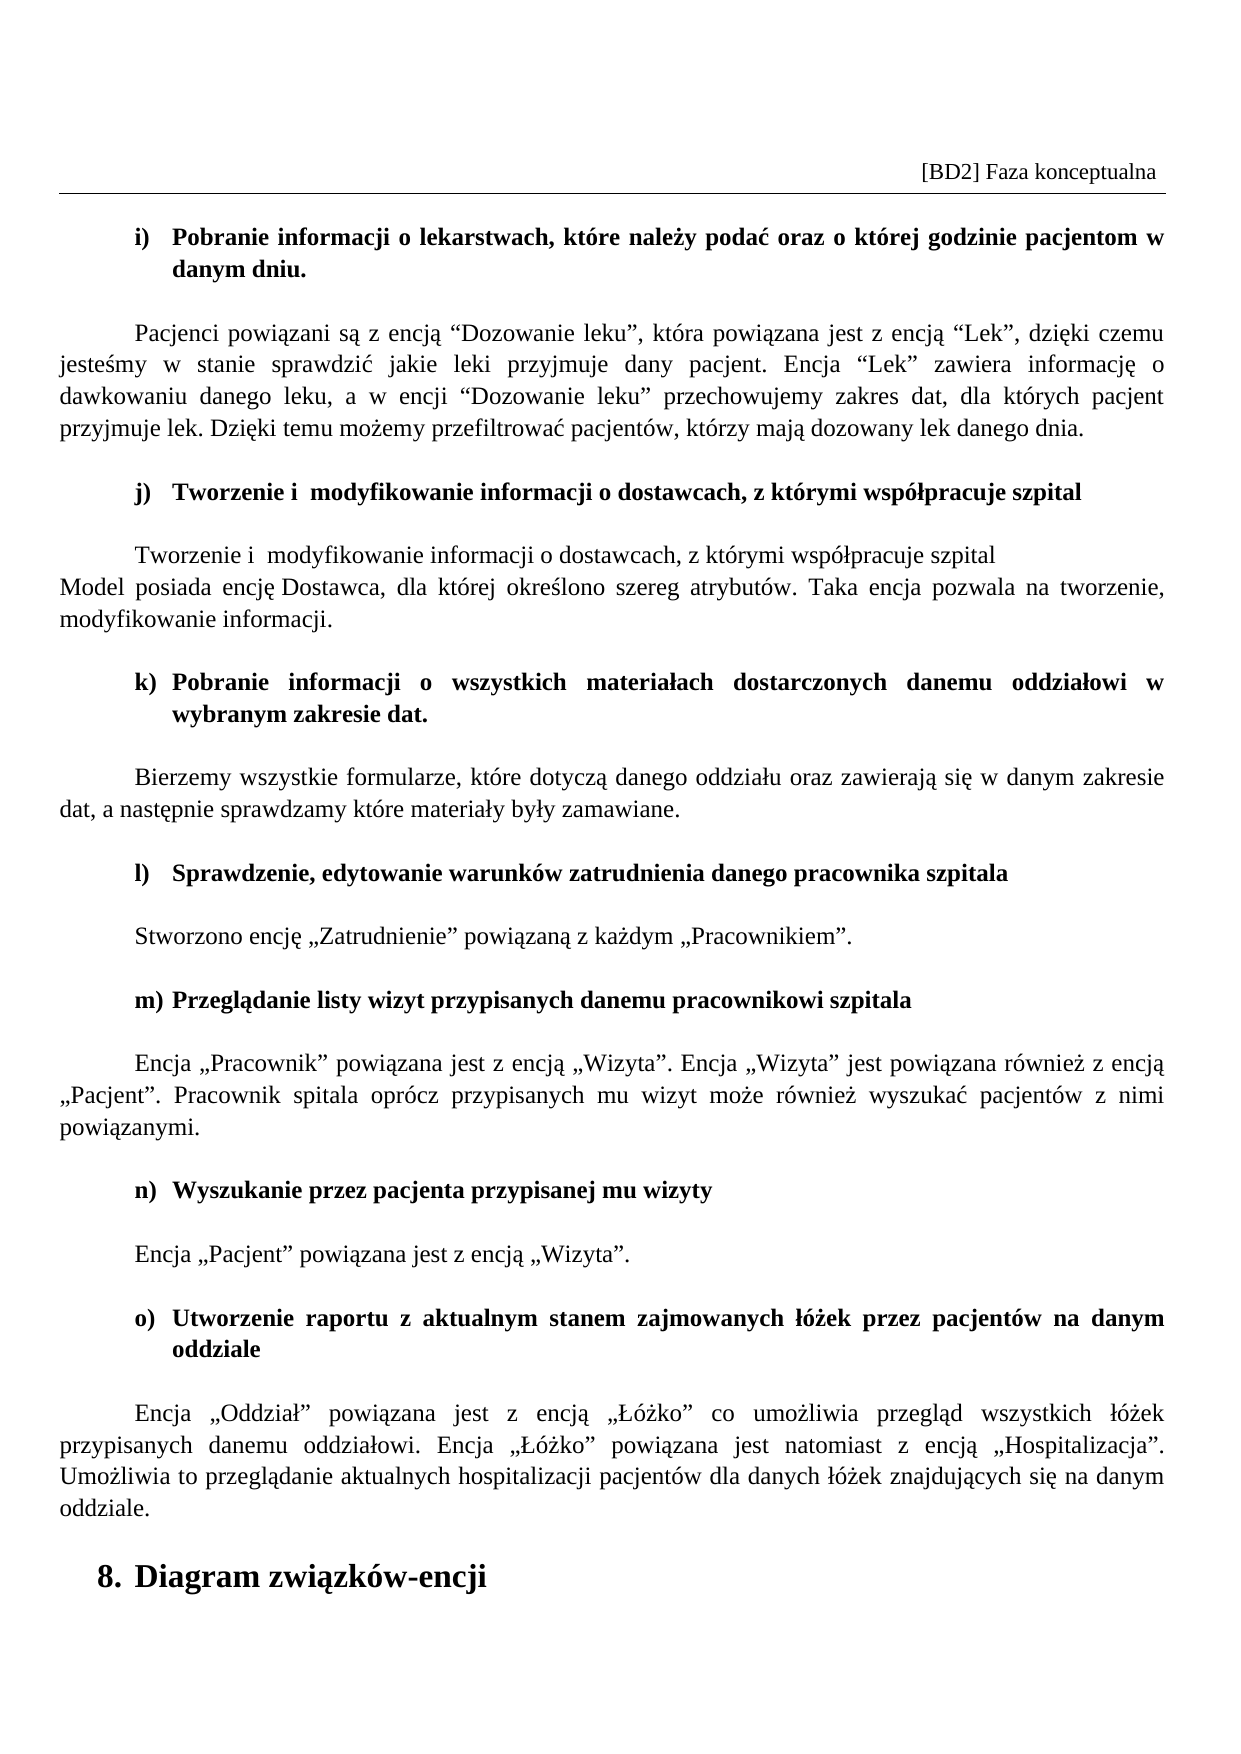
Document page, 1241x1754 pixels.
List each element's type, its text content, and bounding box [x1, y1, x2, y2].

list Diagram związków-encji [97, 1558, 1166, 1595]
text Stworzono encję „Zatrudnienie” powiązaną z każdym „Pracownikiem”. [59, 922, 1166, 950]
text Encja „Pacjent” powiązana jest z encją „Wizyta”. [59, 1240, 1166, 1268]
text Encja „Oddział” powiązana jest z encją „Łóżko” co umożliwia przegląd wszystkich łóżek przypisanych danemu oddziałowi. Encja „Łóżko” powiązana jest natomiast z encją „Hospitalizacja”. Umożliwia to przeglądanie aktualnych hospitalizacji pacjentów dla danych łóżek znajdujących się na danym oddziale. [59, 1399, 1166, 1522]
list Tworzenie i modyfikowanie informacji o dostawcach, z którymi współpracuje szpital [134, 478, 1166, 505]
text Pacjenci powiązani są z encją “Dozowanie leku”, która powiązana jest z encją “Lek”, dzięki czemu jesteśmy w stanie sprawdzić jakie leki przyjmuje dany pacjent. Encja “Lek” zawiera informację o dawkowaniu danego leku, a w encji “Dozowanie leku” przechowujemy zakres dat, dla których pacjent przyjmuje lek. Dzięki temu możemy przefiltrować pacjentów, którzy mają dozowany lek danego dnia. [59, 319, 1166, 442]
list Sprawdzenie, edytowanie warunków zatrudnienia danego pracownika szpitala [134, 859, 1166, 887]
list Wyszukanie przez pacjenta przypisanej mu wizyty [134, 1177, 1166, 1204]
list Pobranie informacji o wszystkich materiałach dostarczonych danemu oddziałowi w wybranym zakresie dat. [134, 668, 1166, 728]
text Encja „Pracownik” powiązana jest z encją „Wizyta”. Encja „Wizyta” jest powiązana również z encją „Pacjent”. Pracownik spitala oprócz przypisanych mu wizyt może również wyszukać pacjentów z nimi powiązanymi. [59, 1049, 1166, 1141]
text Tworzenie i modyfikowanie informacji o dostawcach, z którymi współpracuje szpital [59, 541, 1166, 569]
text Bierzemy wszystkie formularze, które dotyczą danego oddziału oraz zawierają się w danym zakresie dat, a następnie sprawdzamy które materiały były zamawiane. [59, 763, 1166, 823]
list Utworzenie raportu z aktualnym stanem zajmowanych łóżek przez pacjentów na danym oddziale [134, 1304, 1166, 1363]
list Pobranie informacji o lekarstwach, które należy podać oraz o której godzinie pacjentom w danym dniu. [134, 223, 1166, 283]
text Model posiada encję Dostawca, dla której określono szereg atrybutów. Taka encja pozwala na tworzenie, modyfikowanie informacji. [59, 573, 1166, 632]
list Przeglądanie listy wizyt przypisanych danemu pracownikowi szpitala [134, 986, 1166, 1014]
